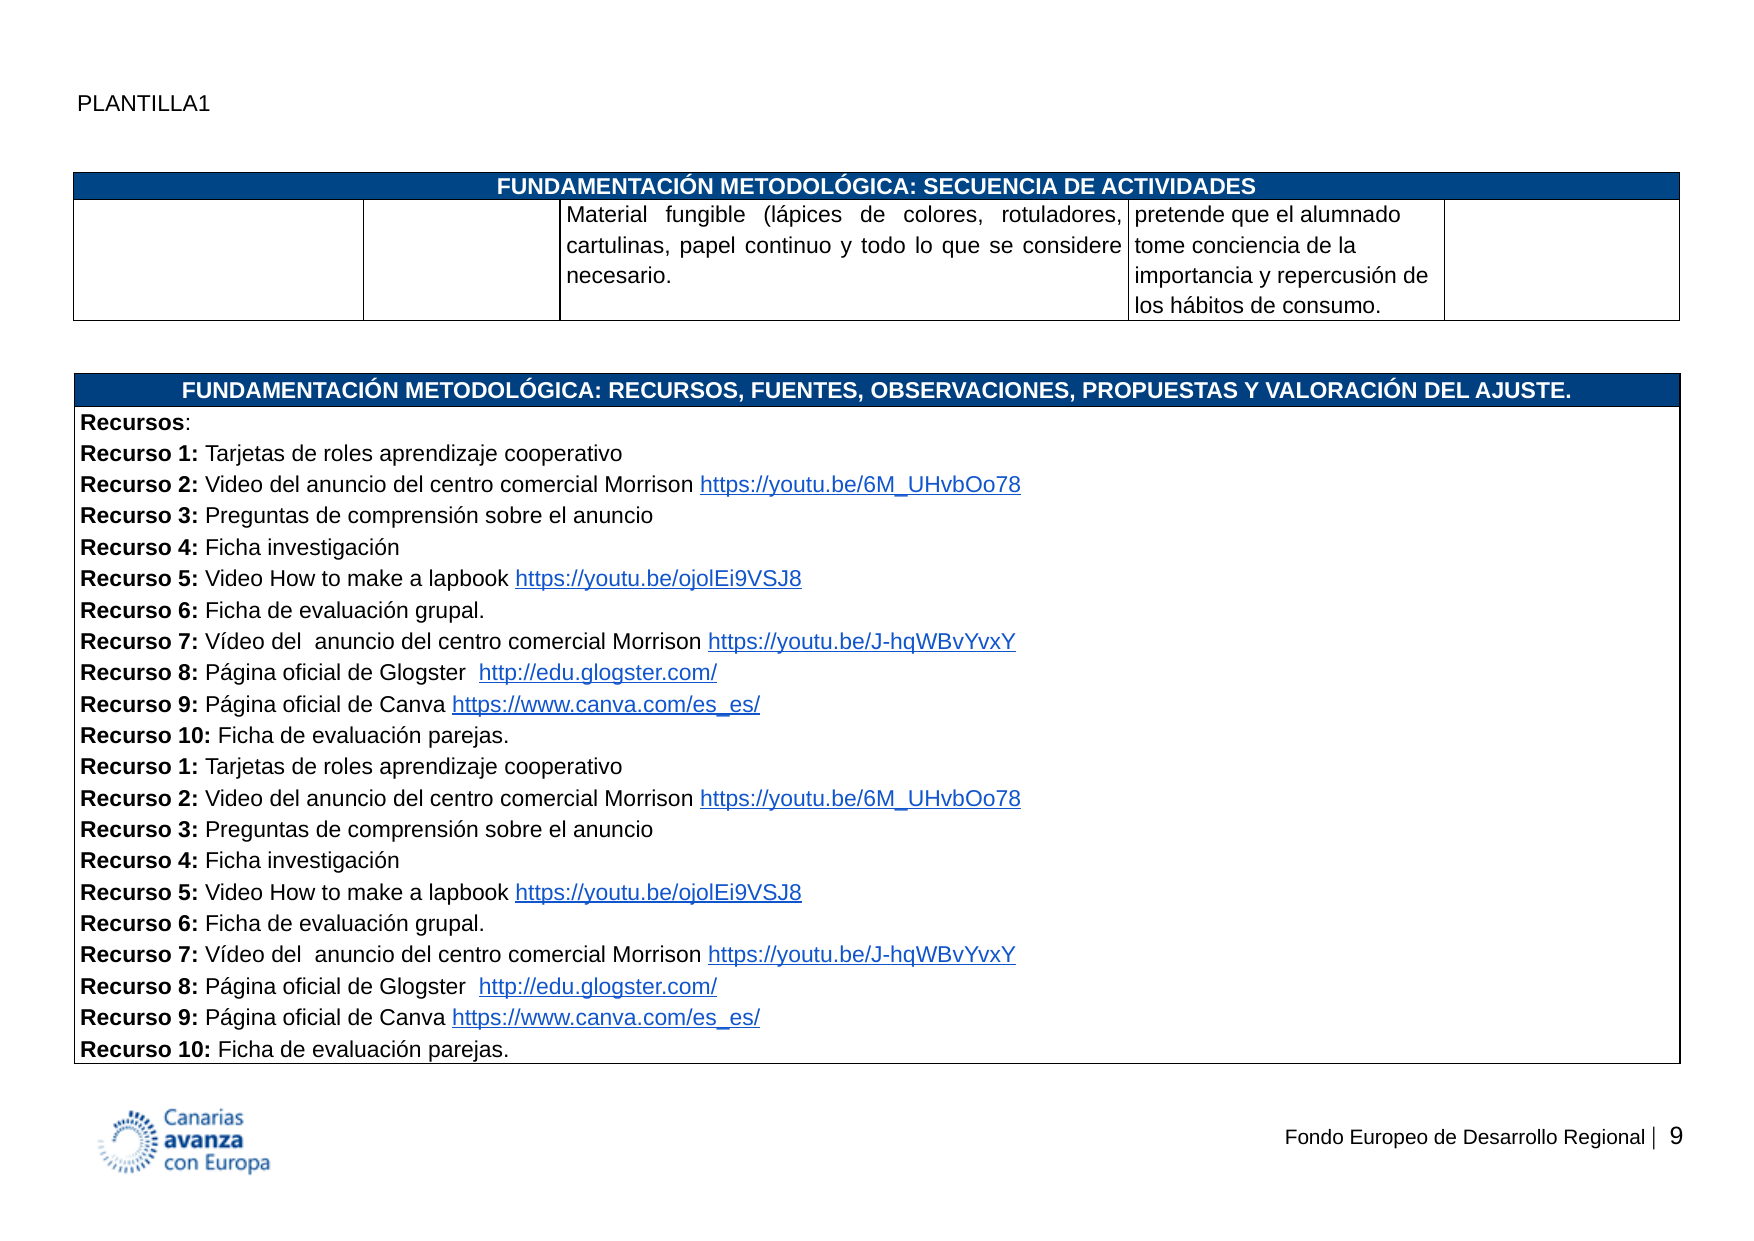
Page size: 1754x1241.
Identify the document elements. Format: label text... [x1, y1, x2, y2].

table_cell [1445, 200, 1679, 319]
table_header FUNDAMENTACIÓN METODOLÓGICA: SECUENCIA DE ACTIVIDADES [74, 173, 1679, 199]
table_cell [74, 200, 363, 319]
table_cell Material fungible (lápices de colores, rotuladores, cartulinas, papel continuo y todo lo que se considere necesario. [561, 200, 1128, 319]
table_header FUNDAMENTACIÓN METODOLÓGICA: RECURSOS, FUENTES, OBSERVACIONES, PROPUESTAS Y VALORACIÓN DEL AJUSTE. [75, 374, 1679, 406]
table_cell pretende que el alumnado tome conciencia de la importancia y repercusión de los hábitos de consumo. [1129, 200, 1444, 319]
picture [79, 1096, 290, 1189]
table_cell Recursos: Recurso 1: Tarjetas de roles aprendizaje cooperativo Recurso 2: Video del anuncio del centro comercial Morrison https://youtu.be/6M_UHvbOo78 Recurso 3: Preguntas de comprensión sobre el anuncio Recurso 4: Ficha investigación Recurso 5: Video How to make a lapbook https://youtu.be/ojolEi9VSJ8 Recurso 6: Ficha de evaluación grupal. Recurso 7: Vídeo del anuncio del centro comercial Morrison https://youtu.be/J-hqWBvYvxY Recurso 8: Página oficial de Glogster http://edu.glogster.com/ Recurso 9: Página oficial de Canva https://www.canva.com/es_es/ Recurso 10: Ficha de evaluación parejas. Recurso 1: Tarjetas de roles aprendizaje cooperativo Recurso 2: Video del anuncio del centro comercial Morrison https://youtu.be/6M_UHvbOo78 Recurso 3: Preguntas de comprensión sobre el anuncio Recurso 4: Ficha investigación Recurso 5: Video How to make a lapbook https://youtu.be/ojolEi9VSJ8 Recurso 6: Ficha de evaluación grupal. Recurso 7: Vídeo del anuncio del centro comercial Morrison https://youtu.be/J-hqWBvYvxY Recurso 8: Página oficial de Glogster http://edu.glogster.com/ Recurso 9: Página oficial de Canva https://www.canva.com/es_es/ Recurso 10: Ficha de evaluación parejas. [75, 407, 1679, 1063]
table_cell [364, 200, 559, 319]
